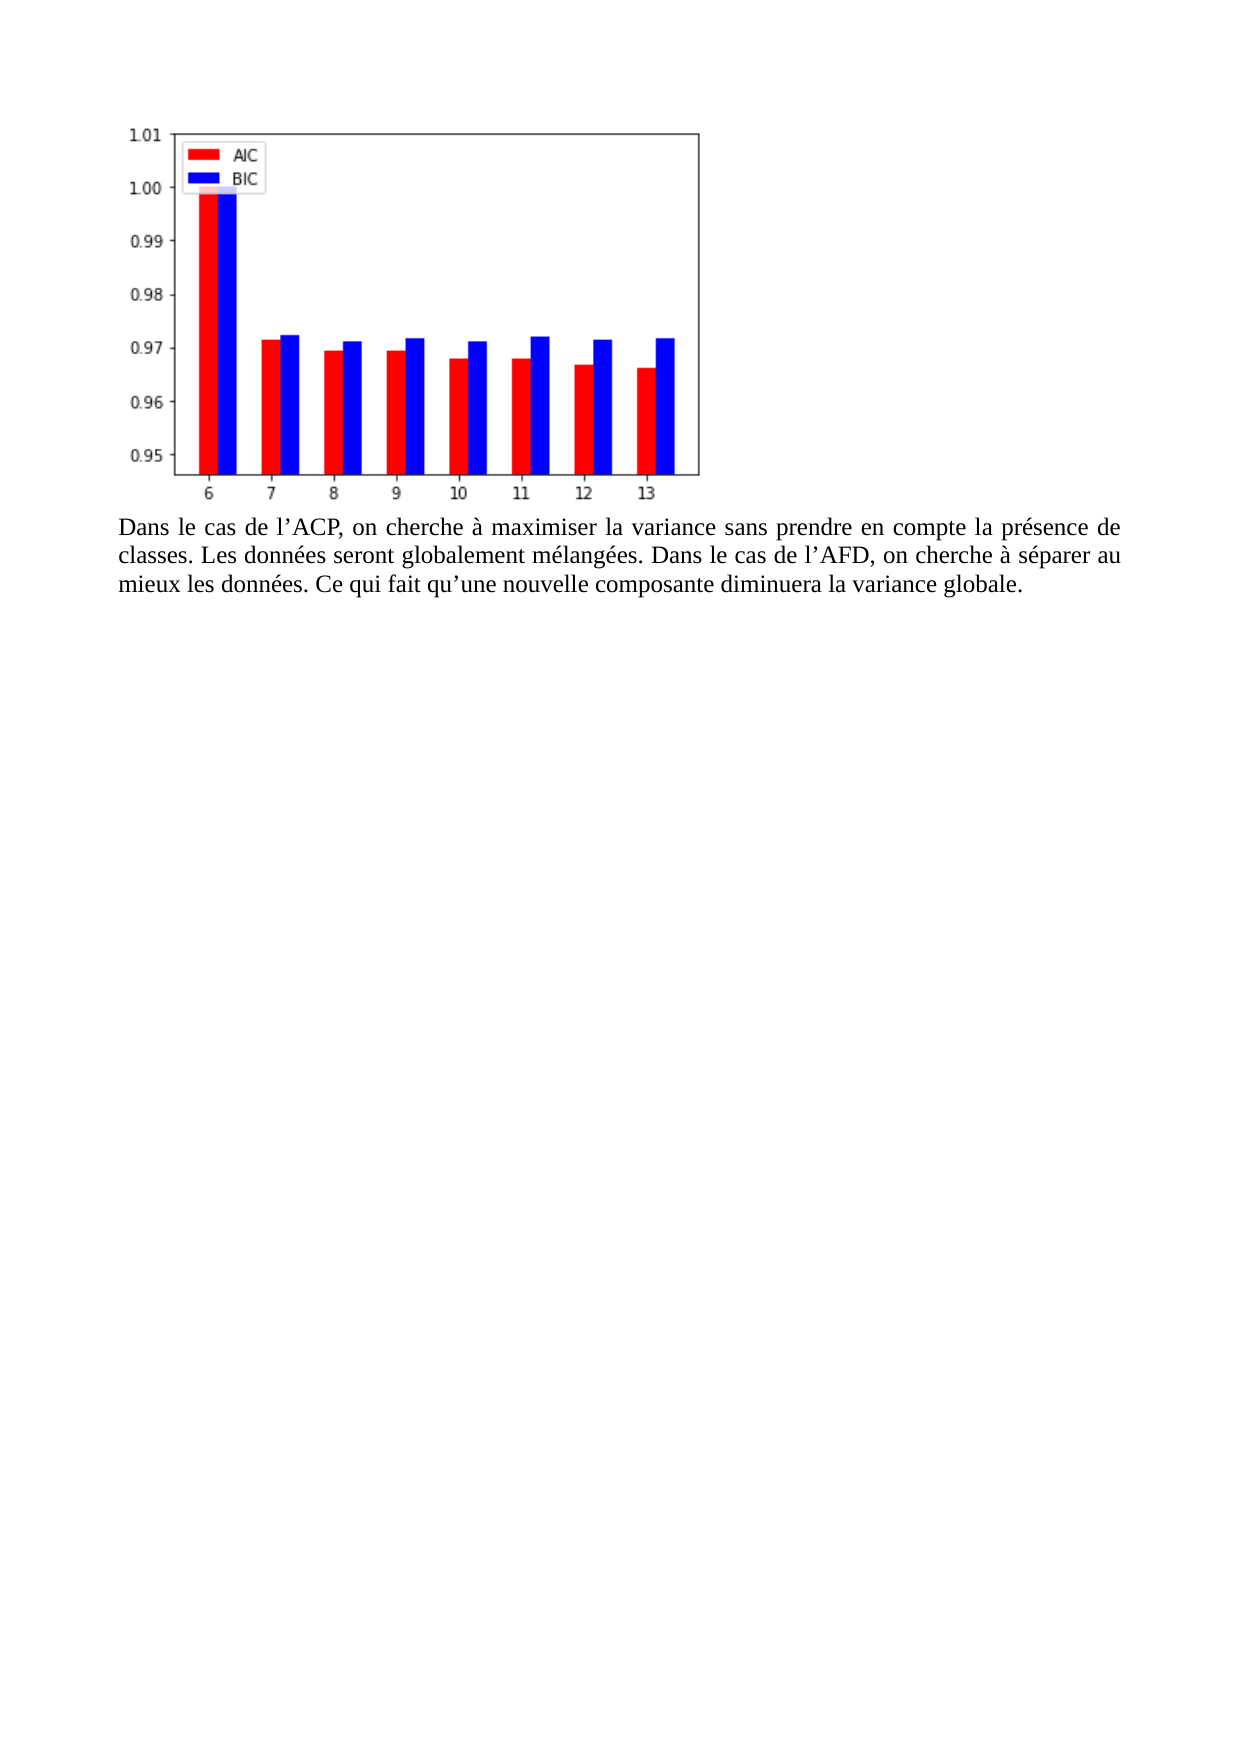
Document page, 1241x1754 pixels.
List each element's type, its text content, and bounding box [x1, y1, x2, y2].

picture [118, 118, 714, 512]
text Dans le cas de l’ACP, on cherche à maximiser la variance sans prendre en compte la présence de classes. Les données seront globalement mélangées. Dans le cas de l’AFD, on cherche à séparer au mieux les données. Ce qui fait qu’une nouvelle composante diminuera la variance globale. [118, 512, 1122, 598]
